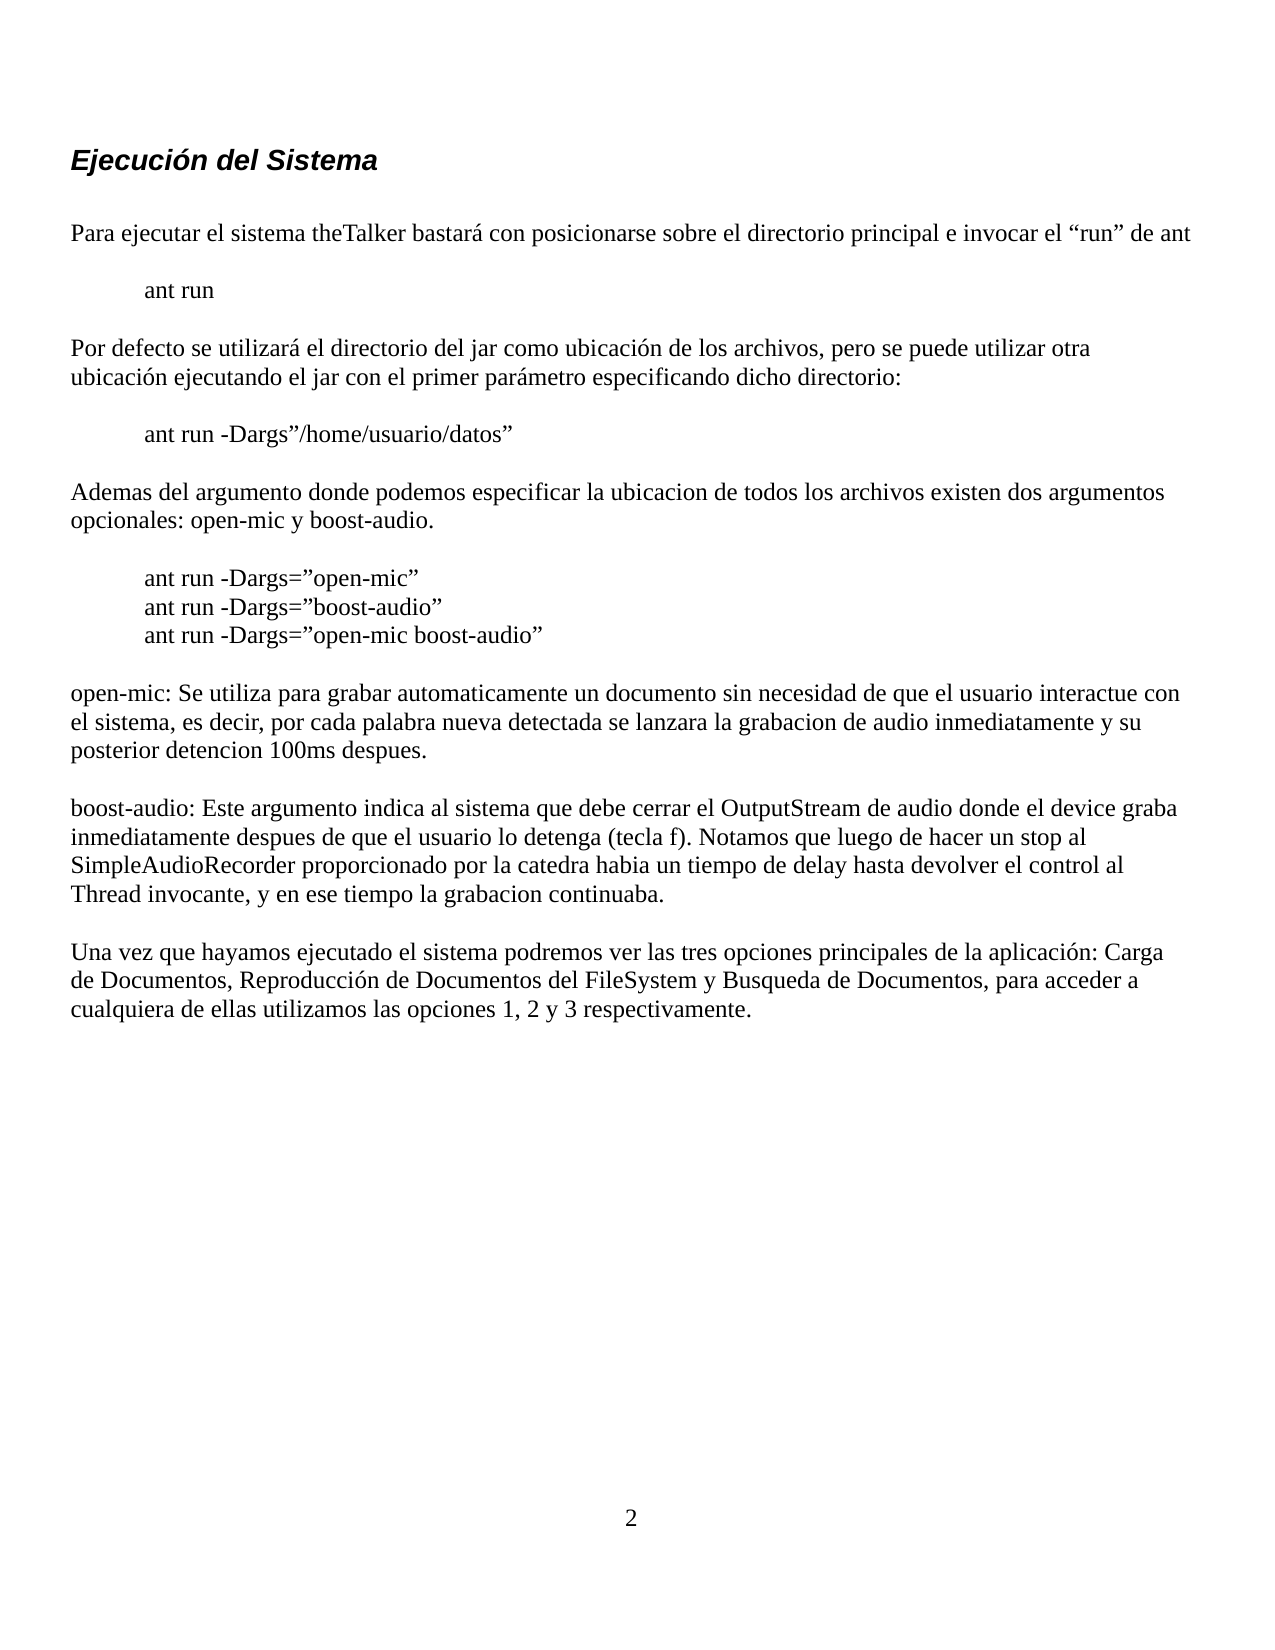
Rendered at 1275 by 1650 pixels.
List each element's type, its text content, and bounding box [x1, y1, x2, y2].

text open-mic: Se utiliza para grabar automaticamente un documento sin necesidad de que el usuario interactue con el sistema, es decir, por cada palabra nueva detectada se lanzara la grabacion de audio inmediatamente y su posterior detencion 100ms despues. [70, 678, 1192, 764]
text ant run -Dargs”/home/usuario/datos” [144, 419, 1192, 448]
text ant run -Dargs=”open-mic boost-audio” [70, 620, 1192, 649]
text boost-audio: Este argumento indica al sistema que debe cerrar el OutputStream de audio donde el device graba inmediatamente despues de que el usuario lo detenga (tecla f). Notamos que luego de hacer un stop al SimpleAudioRecorder proporcionado por la catedra habia un tiempo de delay hasta devolver el control al Thread invocante, y en ese tiempo la grabacion continuaba. [70, 793, 1192, 908]
text Para ejecutar el sistema theTalker bastará con posicionarse sobre el directorio principal e invocar el “run” de ant [70, 218, 1192, 247]
subtitle Ejecución del Sistema [70, 143, 1192, 177]
text Una vez que hayamos ejecutado el sistema podremos ver las tres opciones principales de la aplicación: Carga de Documentos, Reproducción de Documentos del FileSystem y Busqueda de Documentos, para acceder a cualquiera de ellas utilizamos las opciones 1, 2 y 3 respectivamente. [70, 937, 1192, 1023]
text ant run [144, 275, 1192, 304]
text Ademas del argumento donde podemos especificar la ubicacion de todos los archivos existen dos argumentos opcionales: open-mic y boost-audio. [70, 477, 1192, 534]
text ant run -Dargs=”open-mic” [70, 563, 1192, 592]
text Por defecto se utilizará el directorio del jar como ubicación de los archivos, pero se puede utilizar otra ubicación ejecutando el jar con el primer parámetro especificando dicho directorio: [70, 333, 1192, 390]
text ant run -Dargs=”boost-audio” [70, 592, 1192, 620]
